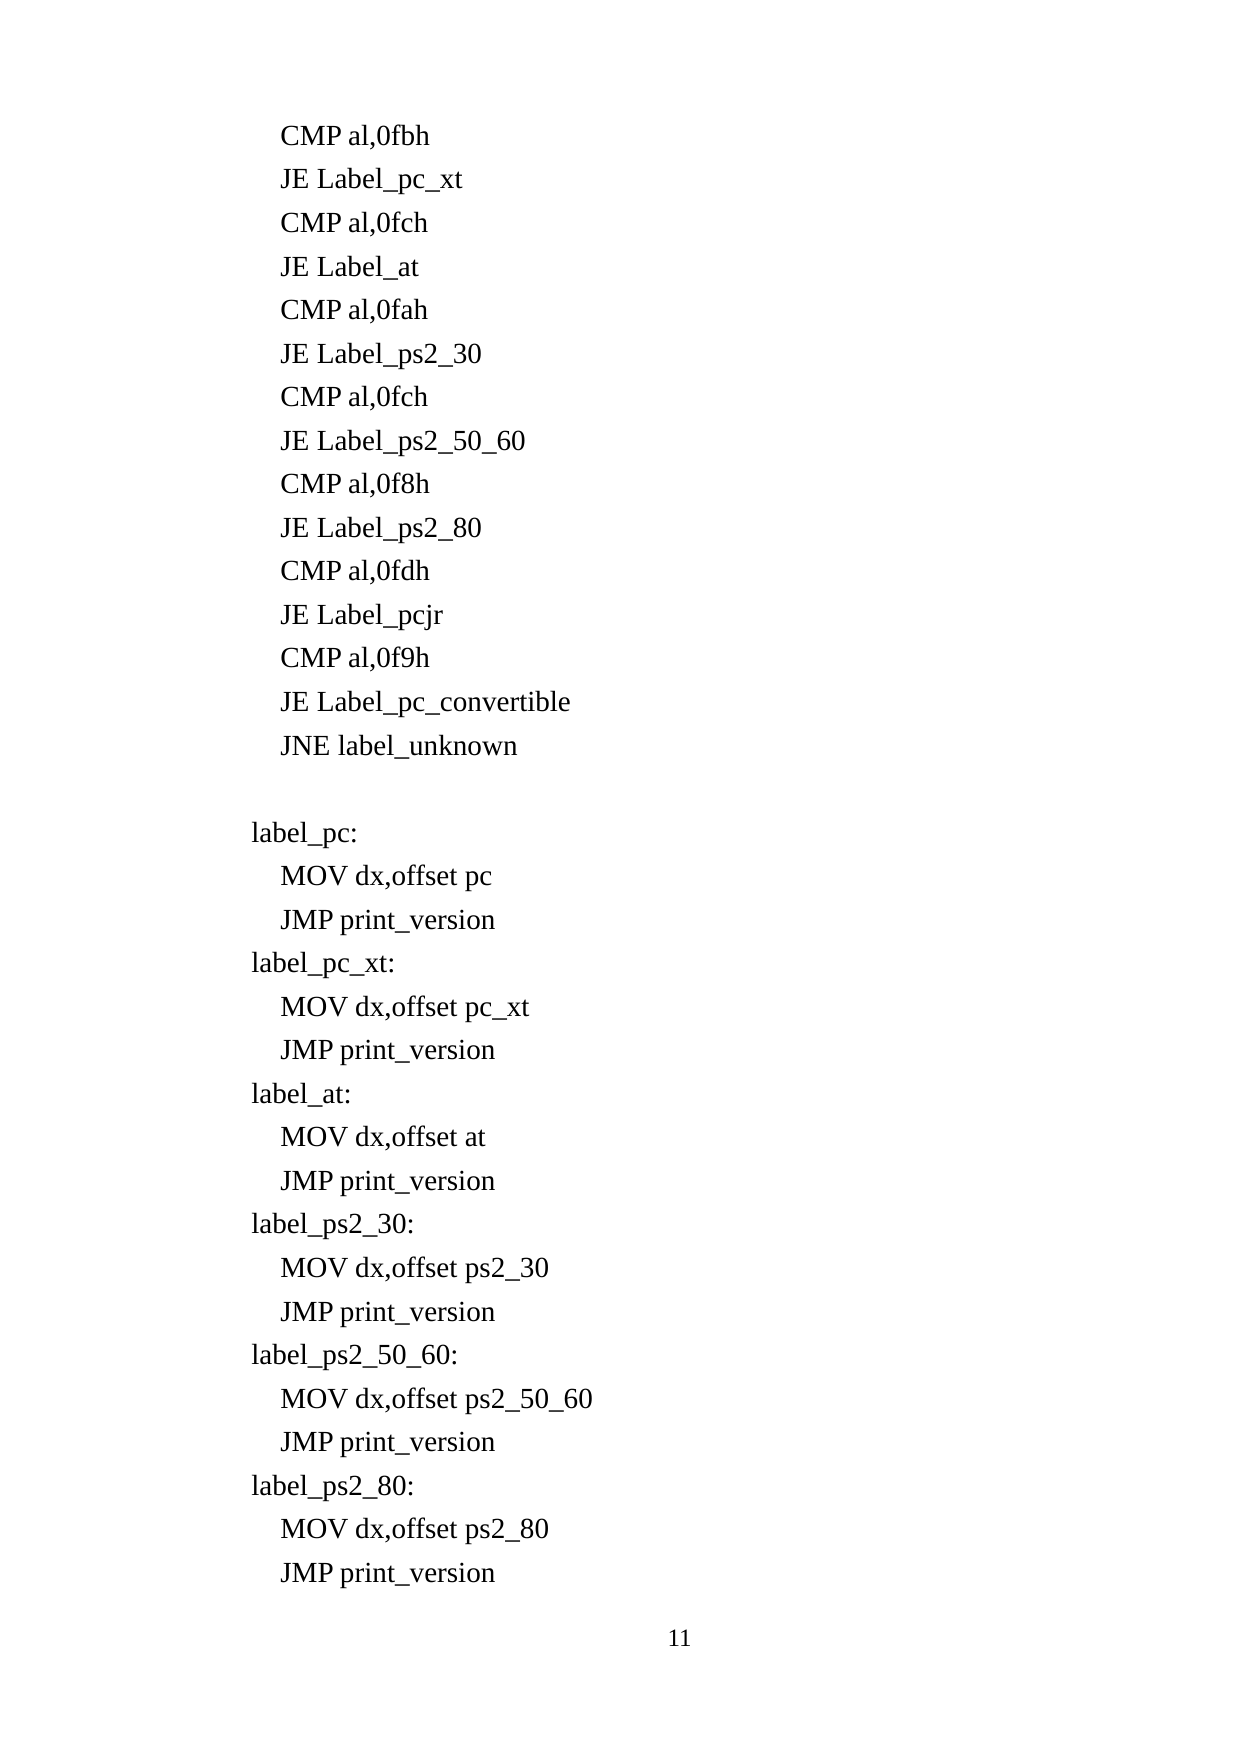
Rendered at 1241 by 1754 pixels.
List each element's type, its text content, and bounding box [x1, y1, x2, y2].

text JMP print_version [177, 1032, 1181, 1066]
text CMP al,0fbh [177, 118, 1181, 152]
text CMP al,0fdh [177, 553, 1181, 587]
text label_pc: [177, 815, 1181, 848]
text MOV dx,offset pc [177, 858, 1181, 892]
text JMP print_version [177, 1424, 1181, 1458]
text MOV dx,offset pc_xt [177, 989, 1181, 1022]
text JE Label_ps2_30 [177, 336, 1181, 369]
text CMP al,0f9h [177, 641, 1181, 674]
text MOV dx,offset ps2_30 [177, 1250, 1181, 1284]
text JE Label_pc_convertible [177, 684, 1181, 718]
text JMP print_version [177, 1555, 1181, 1588]
text label_ps2_50_60: [177, 1337, 1181, 1371]
text MOV dx,offset ps2_80 [177, 1511, 1181, 1545]
text JE Label_at [177, 249, 1181, 282]
text JE Label_pcjr [177, 597, 1181, 631]
text JNE label_unknown [177, 728, 1181, 761]
text CMP al,0fch [177, 379, 1181, 413]
text JMP print_version [177, 1163, 1181, 1197]
text label_ps2_30: [177, 1207, 1181, 1240]
text MOV dx,offset at [177, 1119, 1181, 1153]
text JMP print_version [177, 1294, 1181, 1327]
text label_at: [177, 1076, 1181, 1109]
text JE Label_ps2_80 [177, 510, 1181, 543]
text CMP al,0fch [177, 205, 1181, 239]
text JMP print_version [177, 902, 1181, 935]
text CMP al,0f8h [177, 466, 1181, 500]
text label_ps2_80: [177, 1468, 1181, 1501]
text CMP al,0fah [177, 292, 1181, 326]
text label_pc_xt: [177, 945, 1181, 979]
text MOV dx,offset ps2_50_60 [177, 1381, 1181, 1414]
text JE Label_ps2_50_60 [177, 423, 1181, 456]
text JE Label_pc_xt [177, 162, 1181, 195]
